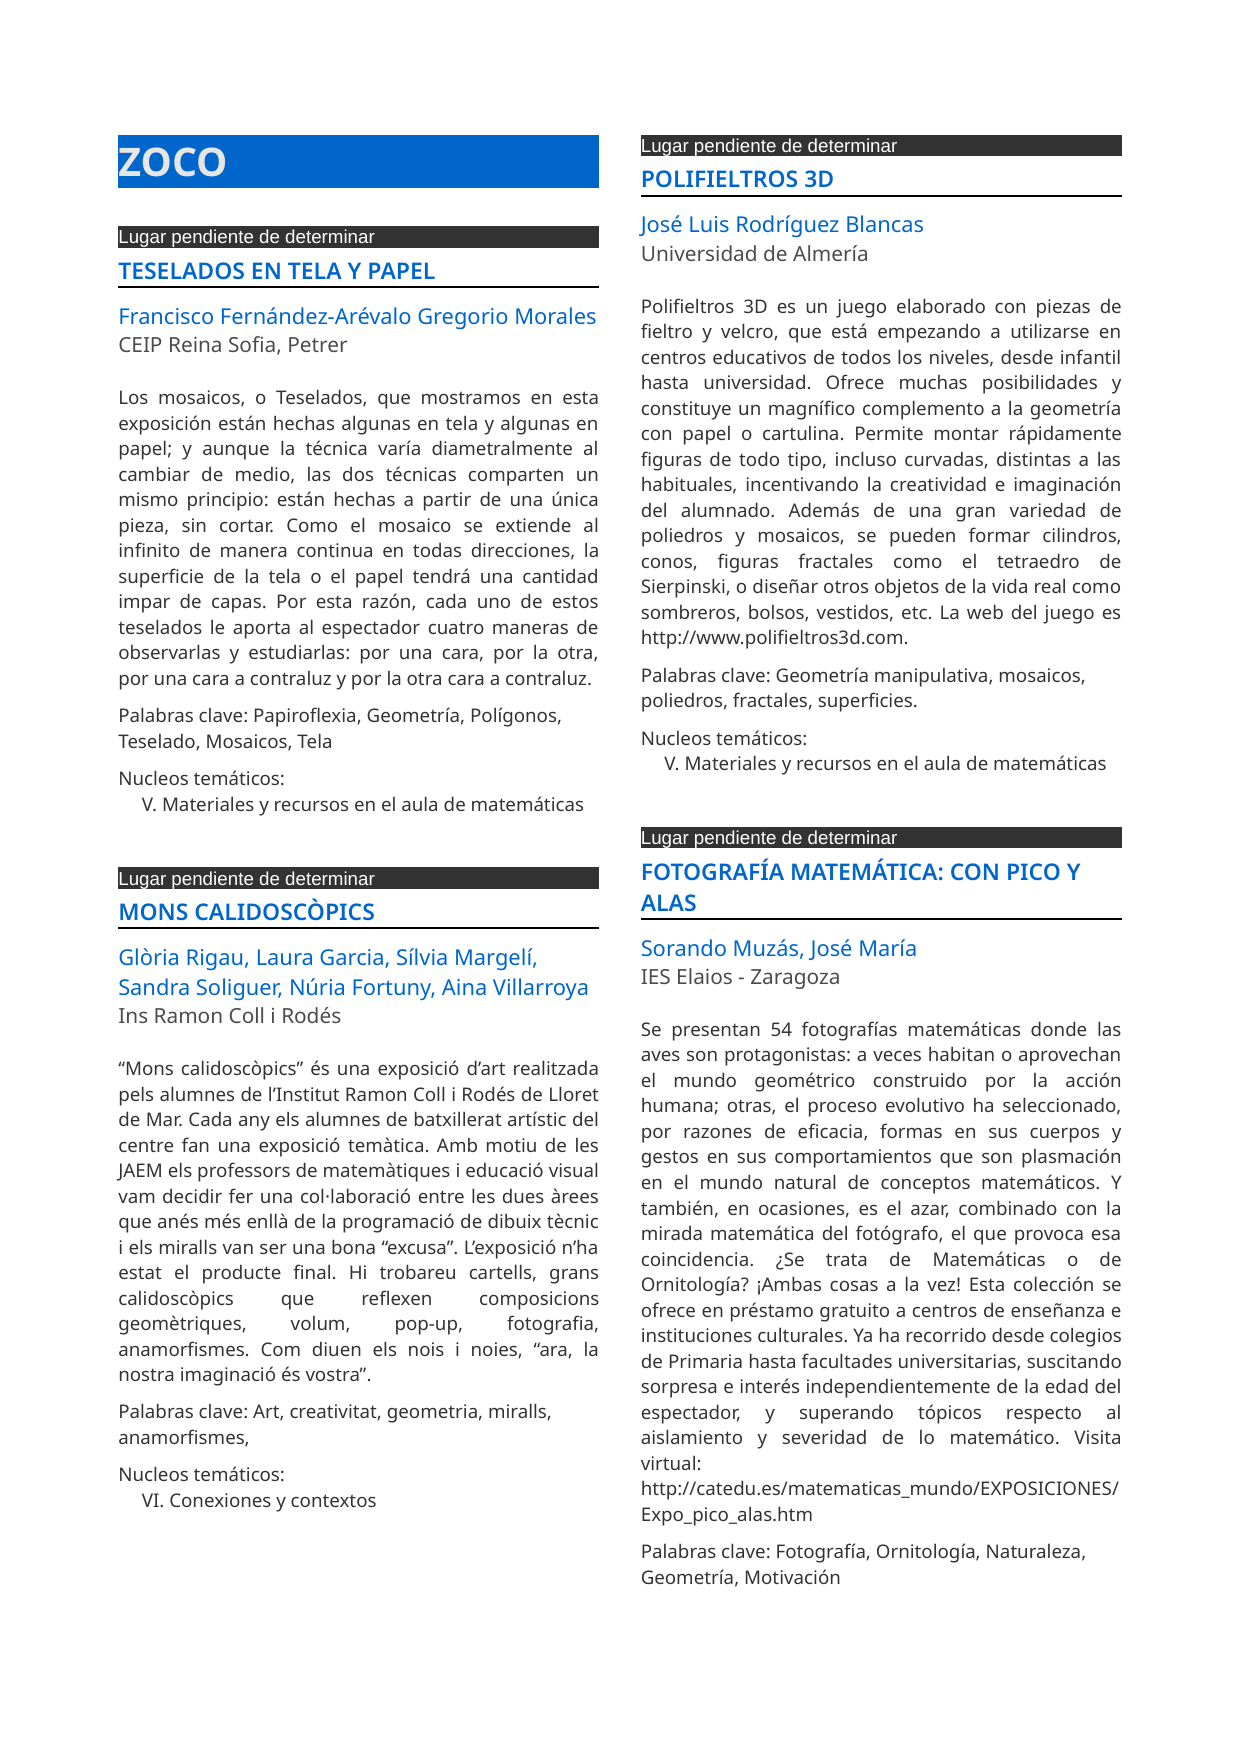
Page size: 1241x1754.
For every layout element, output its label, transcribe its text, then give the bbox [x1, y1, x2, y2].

text CEIP Reina Sofia, Petrer [118, 331, 599, 359]
text Sorando Muzás, José María [641, 932, 1122, 962]
text Nucleos temáticos: [641, 725, 1122, 750]
text Palabras clave: Art, creativitat, geometria, miralls, anamorfismes, [118, 1399, 599, 1450]
text “Mons calidoscòpics” és una exposició d’art realitzada pels alumnes de l’Institut Ramon Coll i Rodés de Lloret de Mar. Cada any els alumnes de batxillerat artístic del centre fan una exposició temàtica. Amb motiu de les JAEM els professors de matemàtiques i educació visual vam decidir fer una col·laboració entre les dues àrees que anés més enllà de la programació de dibuix tècnic i els miralls van ser una bona “excusa”. L’exposició n’ha estat el producte final. Hi trobareu cartells, grans calidoscòpics que reflexen composicions geomètriques, volum, pop-up, fotografia, anamorfismes. Com diuen els nois i noies, “ara, la nostra imaginació és vostra”. [118, 1055, 599, 1387]
text Lugar pendiente de determinar [641, 135, 1122, 156]
text V. Materiales y recursos en el aula de matemáticas [130, 791, 599, 816]
text Glòria Rigau, Laura Garcia, Sílvia Margelí, Sandra Soliguer, Núria Fortuny, Aina Villarroya [118, 942, 599, 1001]
text Universidad de Almería [641, 239, 1122, 267]
text Lugar pendiente de determinar [118, 867, 599, 889]
text IES Elaios - Zaragoza [641, 962, 1122, 991]
text Lugar pendiente de determinar [641, 827, 1122, 848]
text Los mosaicos, o Teselados, que mostramos en esta exposición están hechas algunas en tela y algunas en papel; y aunque la técnica varía diametralmente al cambiar de medio, las dos técnicas comparten un mismo principio: están hechas a partir de una única pieza, sin cortar. Como el mosaico se extiende al infinito de manera continua en todas direcciones, la superficie de la tela o el papel tendrá una cantidad impar de capas. Por esta razón, cada uno de estos teselados le aporta al espectador cuatro maneras de observarlas y estudiarlas: por una cara, por la otra, por una cara a contraluz y por la otra cara a contraluz. [118, 384, 599, 691]
text Nucleos temáticos: [118, 1462, 599, 1487]
subtitle Fotografía matemática: Con pico y alas [641, 856, 1122, 918]
text Ins Ramon Coll i Rodés [118, 1001, 599, 1030]
text Palabras clave: Fotografía, Ornitología, Naturaleza, Geometría, Motivación [641, 1538, 1122, 1589]
text VI. Conexiones y contextos [130, 1487, 599, 1513]
subtitle Zoco [118, 135, 599, 188]
text Francisco Fernández-Arévalo Gregorio Morales [118, 301, 599, 331]
text Nucleos temáticos: [118, 765, 599, 791]
subtitle Polifieltros 3D [641, 163, 1122, 195]
subtitle Mons Calidoscòpics [118, 896, 599, 927]
text Se presentan 54 fotografías matemáticas donde las aves son protagonistas: a veces habitan o aprovechan el mundo geométrico construido por la acción humana; otras, el proceso evolutivo ha seleccionado, por razones de eficacia, formas en sus cuerpos y gestos en sus comportamientos que son plasmación en el mundo natural de conceptos matemáticos. Y también, en ocasiones, es el azar, combinado con la mirada matemática del fotógrafo, el que provoca esa coincidencia. ¿Se trata de Matemáticas o de Ornitología? ¡Ambas cosas a la vez! Esta colección se ofrece en préstamo gratuito a centros de enseñanza e instituciones culturales. Ya ha recorrido desde colegios de Primaria hasta facultades universitarias, suscitando sorpresa e interés independientemente de la edad del espectador, y superando tópicos respecto al aislamiento y severidad de lo matemático. Visita virtual: http://catedu.es/matematicas_mundo/EXPOSICIONES/Expo_pico_alas.htm [641, 1016, 1122, 1527]
text Palabras clave: Geometría manipulativa, mosaicos, poliedros, fractales, superficies. [641, 662, 1122, 713]
text José Luis Rodríguez Blancas [641, 209, 1122, 239]
subtitle Teselados en Tela y Papel [118, 255, 599, 286]
text Palabras clave: Papiroflexia, Geometría, Polígonos, Teselado, Mosaicos, Tela [118, 702, 599, 753]
text V. Materiales y recursos en el aula de matemáticas [652, 750, 1122, 776]
text Lugar pendiente de determinar [118, 226, 599, 248]
text Polifieltros 3D es un juego elaborado con piezas de fieltro y velcro, que está empezando a utilizarse en centros educativos de todos los niveles, desde infantil hasta universidad. Ofrece muchas posibilidades y constituye un magnífico complemento a la geometría con papel o cartulina. Permite montar rápidamente figuras de todo tipo, incluso curvadas, distintas a las habituales, incentivando la creatividad e imaginación del alumnado. Además de una gran variedad de poliedros y mosaicos, se pueden formar cilindros, conos, figuras fractales como el tetraedro de Sierpinski, o diseñar otros objetos de la vida real como sombreros, bolsos, vestidos, etc. La web del juego es http://www.polifieltros3d.com. [641, 293, 1122, 650]
